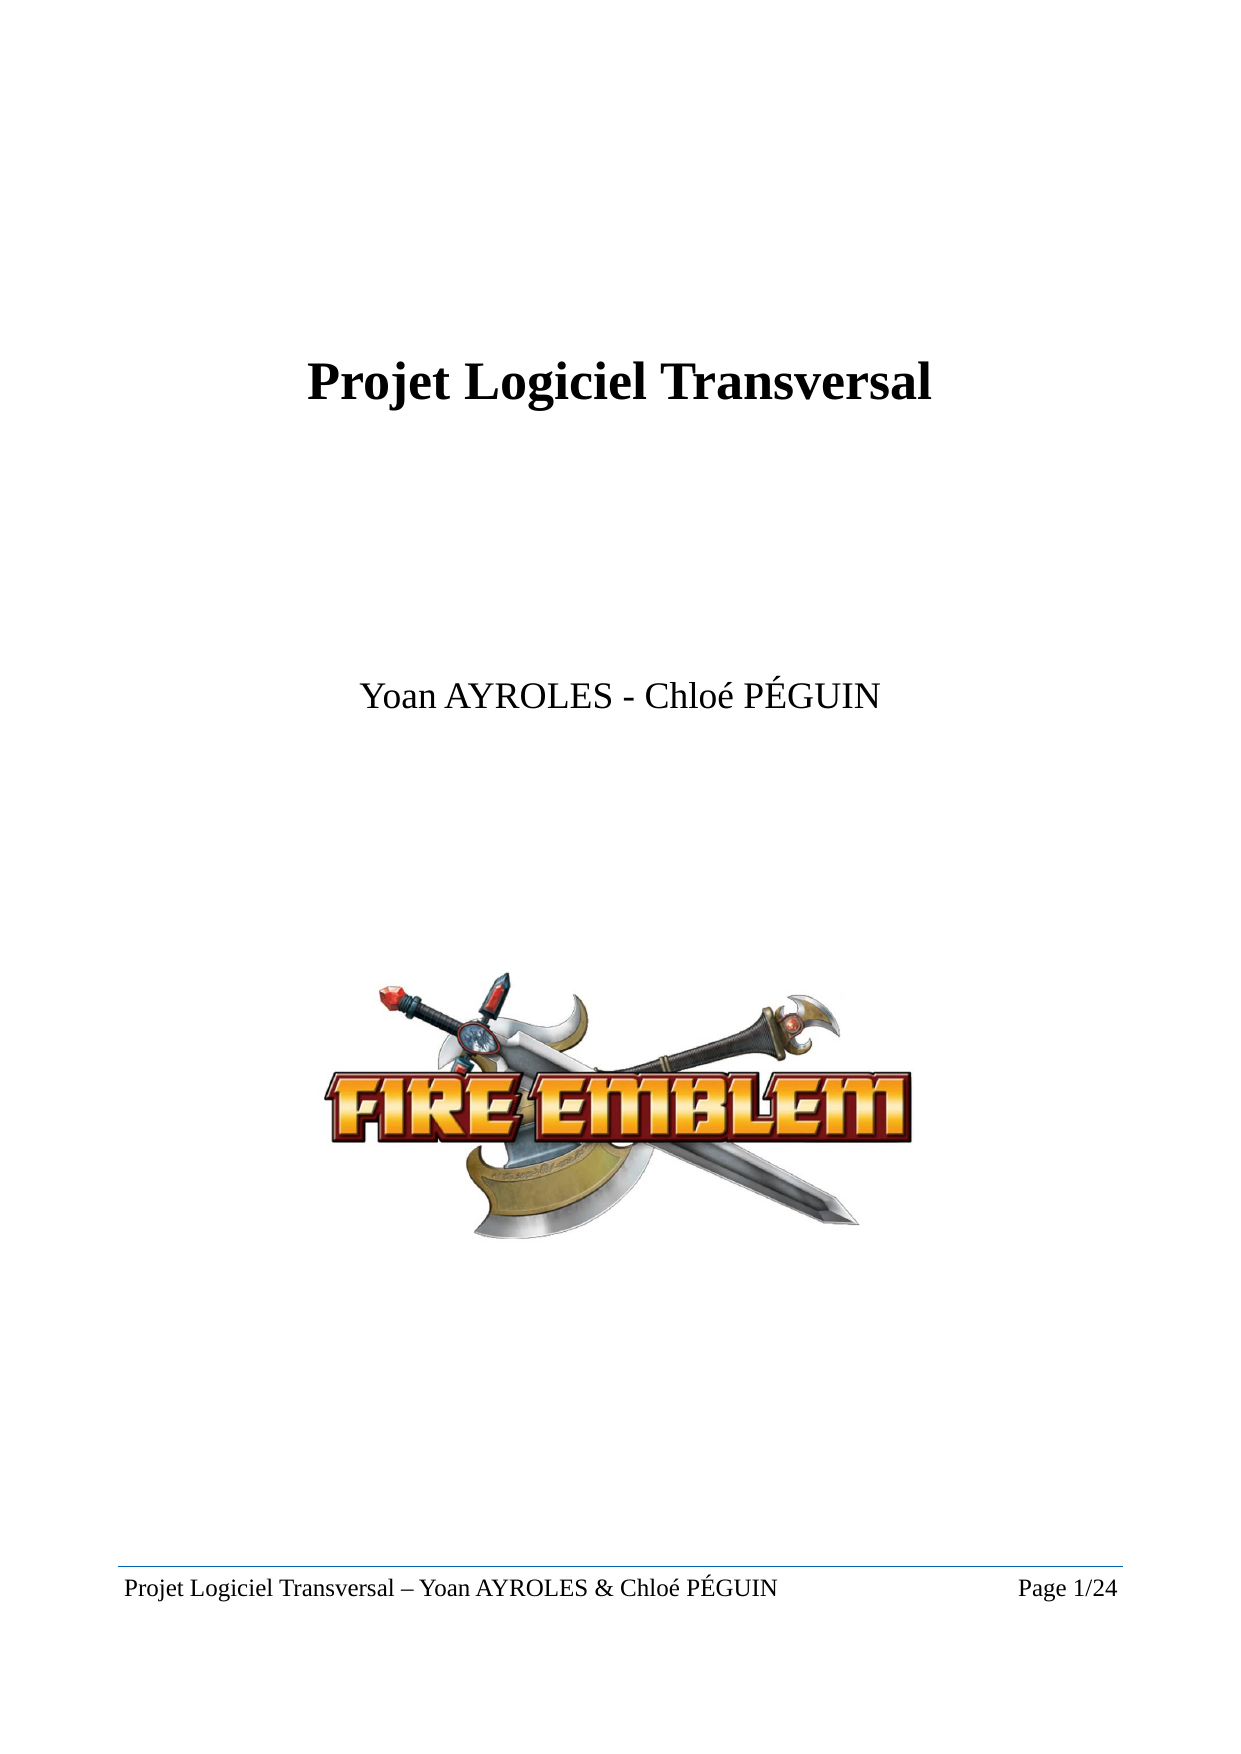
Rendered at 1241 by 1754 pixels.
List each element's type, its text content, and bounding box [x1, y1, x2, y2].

table_header [118, 868, 1122, 1346]
text Projet Logiciel Transversal [118, 349, 1122, 411]
picture [253, 899, 987, 1312]
text Yoan AYROLES - Chloé PÉGUIN [118, 673, 1122, 716]
